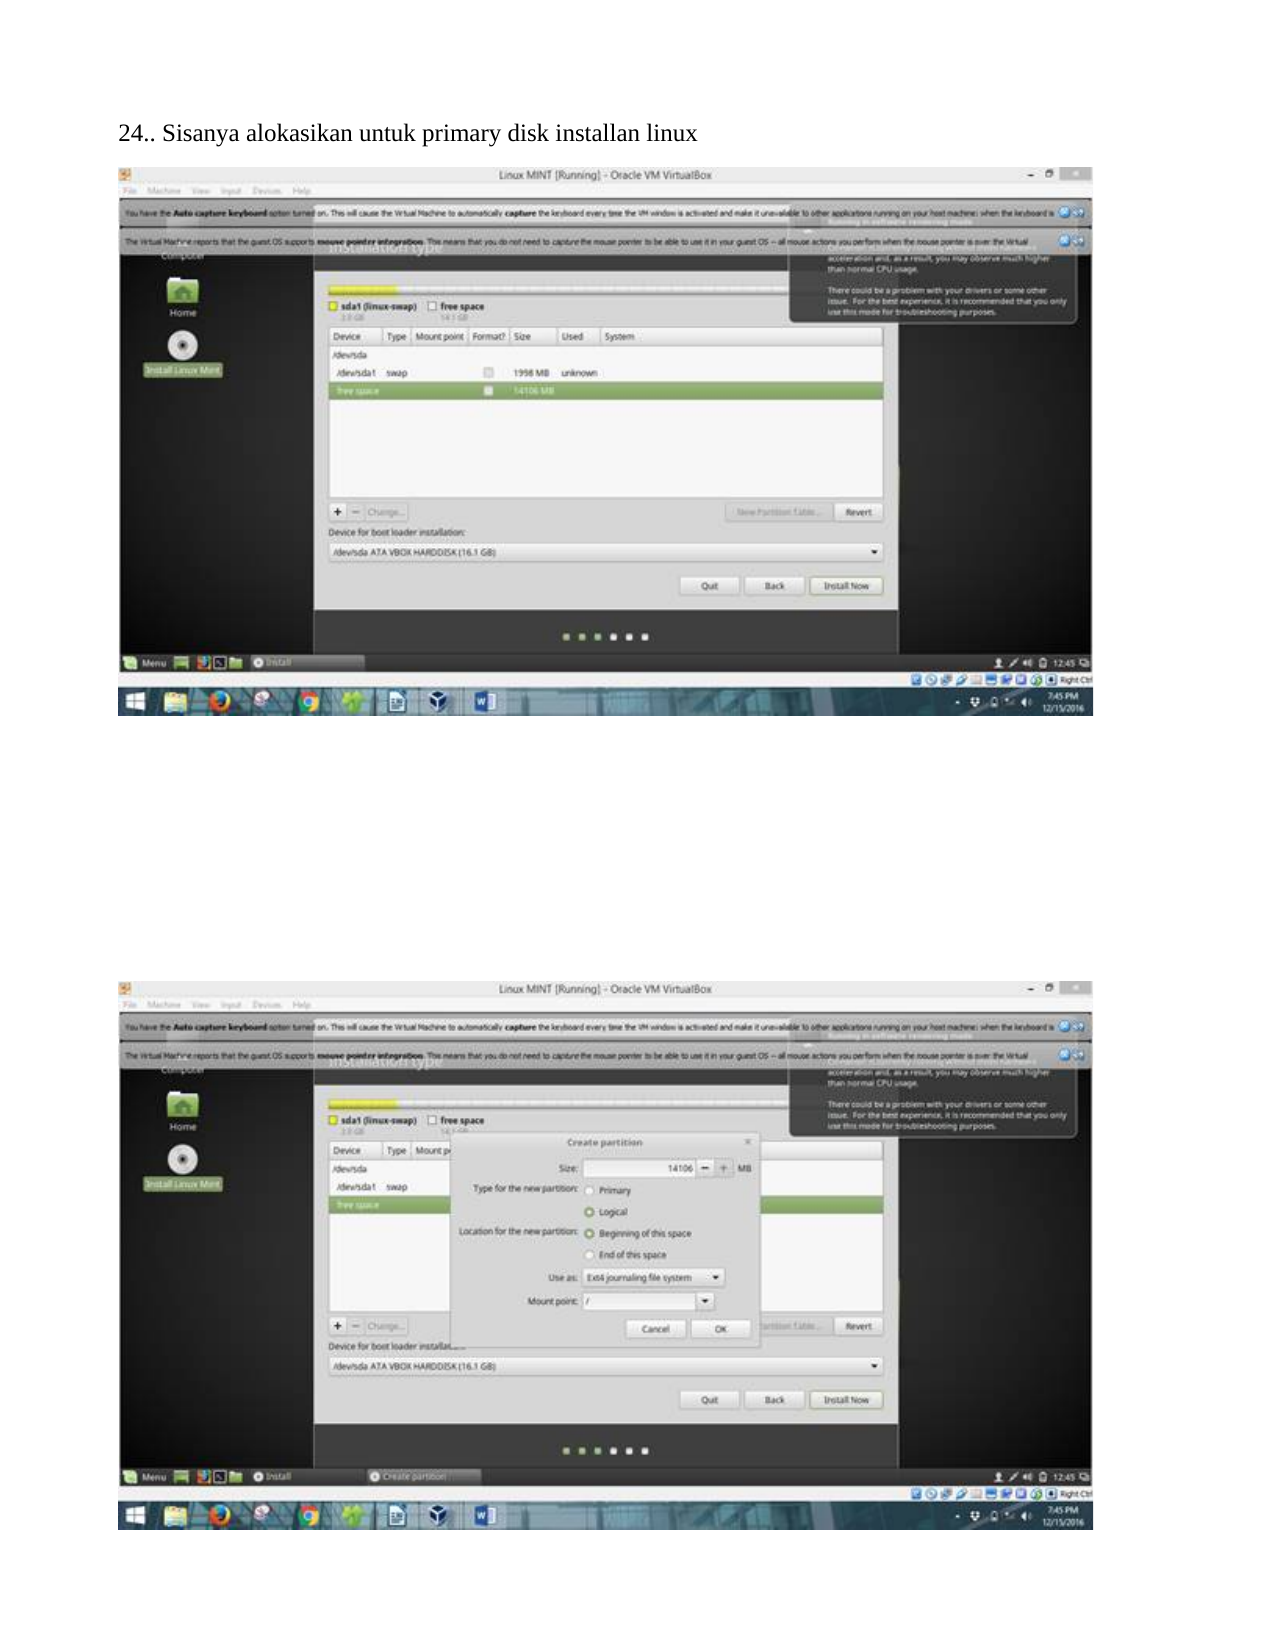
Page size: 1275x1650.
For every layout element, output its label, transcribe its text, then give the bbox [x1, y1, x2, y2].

picture [118, 981, 1094, 1530]
picture [118, 167, 1094, 716]
text 24.. Sisanya alokasikan untuk primary disk installan linux [118, 118, 1157, 147]
